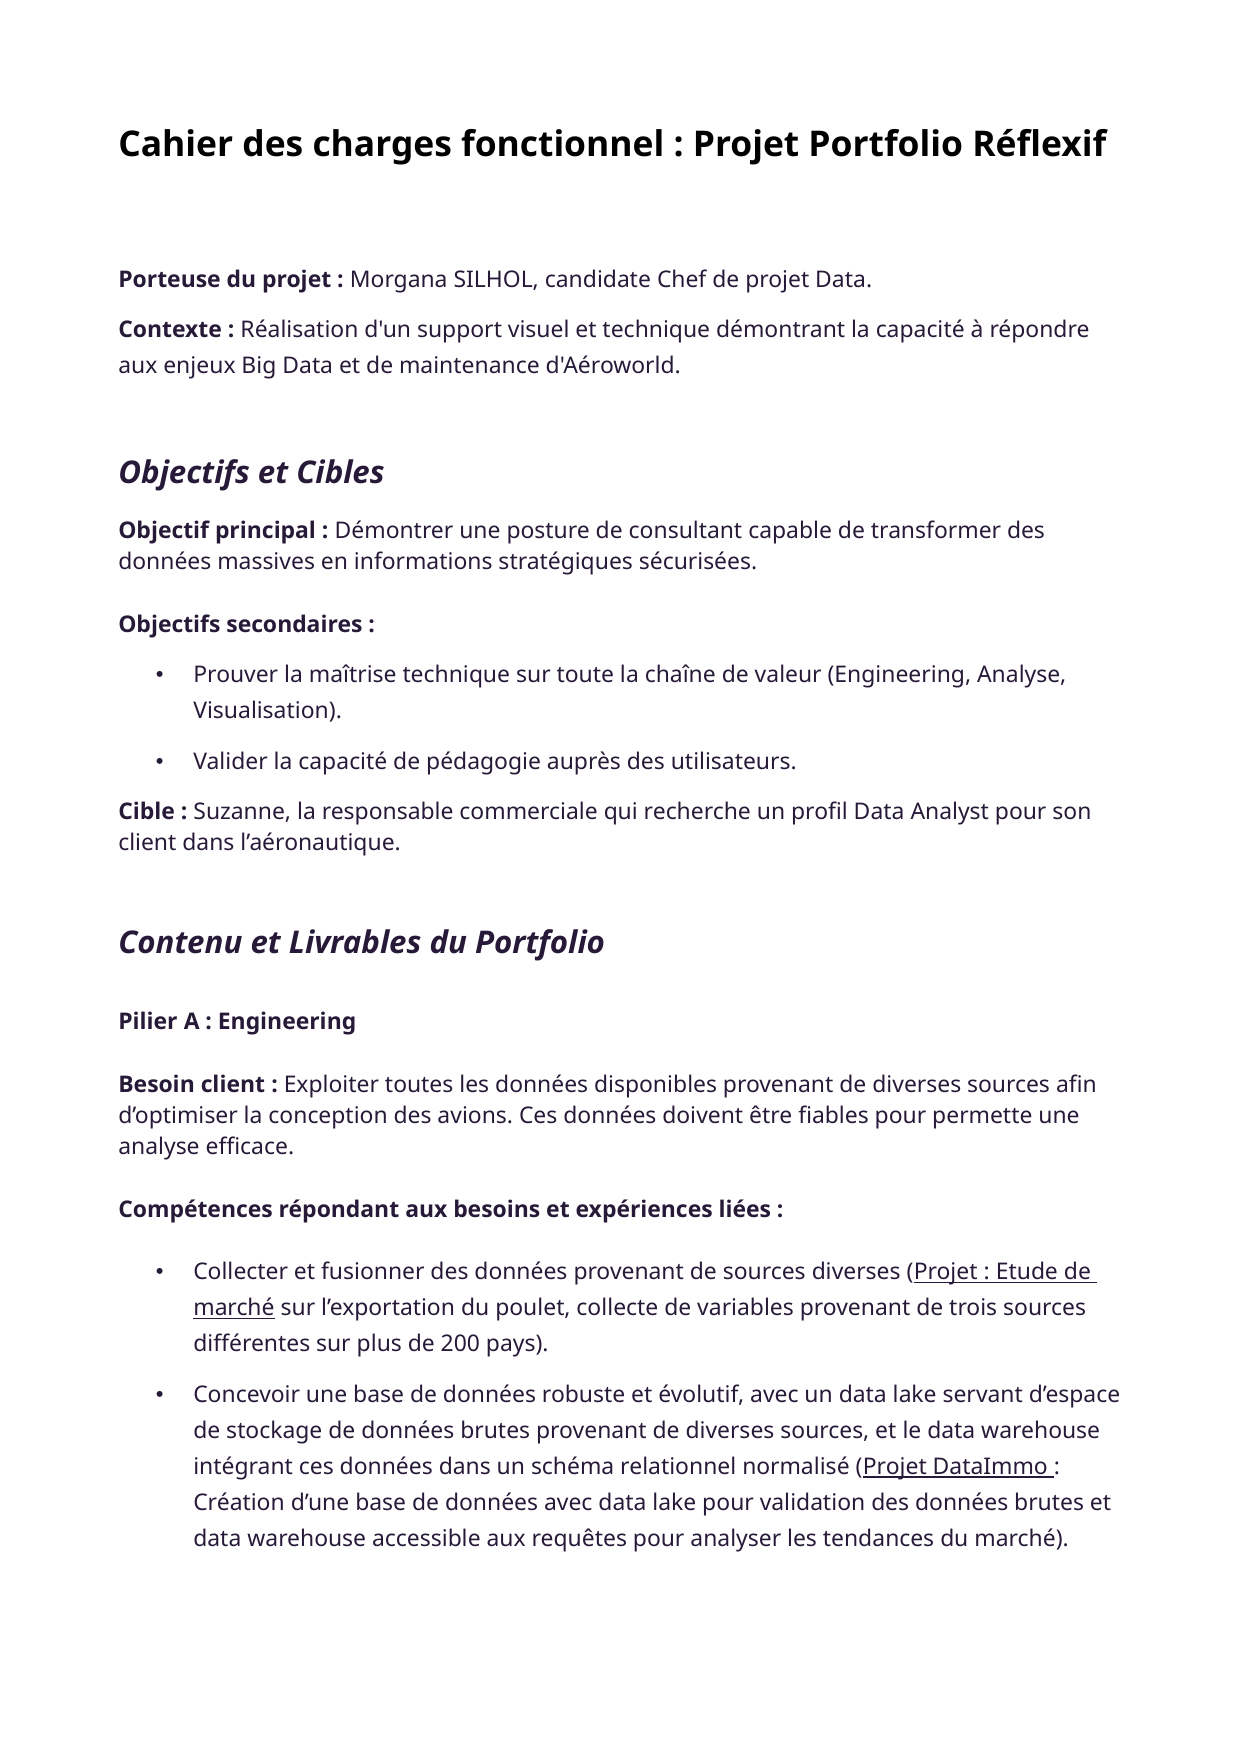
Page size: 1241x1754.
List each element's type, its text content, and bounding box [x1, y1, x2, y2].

text Contexte : Réalisation d'un support visuel et technique démontrant la capacité à répondre aux enjeux Big Data et de maintenance d'Aéroworld. [118, 313, 1122, 381]
text Compétences répondant aux besoins et expériences liées : [118, 1193, 1122, 1224]
list Concevoir une base de données robuste et évolutif, avec un data lake servant d’espace de stockage de données brutes provenant de diverses sources, et le data warehouse intégrant ces données dans un schéma relationnel normalisé (Projet DataImmo : Création d’une base de données avec data lake pour validation des données brutes et data warehouse accessible aux requêtes pour analyser les tendances du marché). [156, 1378, 1122, 1553]
text Cible : Suzanne, la responsable commerciale qui recherche un profil Data Analyst pour son client dans l’aéronautique. [118, 795, 1122, 858]
text Objectifs secondaires : [118, 608, 1122, 639]
text Pilier A : Engineering [118, 1005, 1122, 1037]
text Objectif principal : Démontrer une posture de consultant capable de transformer des données massives en informations stratégiques sécurisées. [118, 514, 1122, 576]
text Besoin client : Exploiter toutes les données disponibles provenant de diverses sources afin d’optimiser la conception des avions. Ces données doivent être fiables pour permette une analyse efficace. [118, 1068, 1122, 1162]
text Contenu et Livrables du Portfolio [118, 920, 1122, 963]
text Cahier des charges fonctionnel : Projet Portfolio Réflexif [118, 118, 1122, 166]
text Porteuse du projet : Morgana SILHOL, candidate Chef de projet Data. [118, 263, 1122, 294]
list Valider la capacité de pédagogie auprès des utilisateurs. [156, 744, 1122, 776]
list Collecter et fusionner des données provenant de sources diverses (Projet : Etude de marché sur l’exportation du poulet, collecte de variables provenant de trois sources différentes sur plus de 200 pays). [156, 1255, 1122, 1358]
list Prouver la maîtrise technique sur toute la chaîne de valeur (Engineering, Analyse, Visualisation). [156, 658, 1122, 725]
text Objectifs et Cibles [118, 450, 1122, 493]
